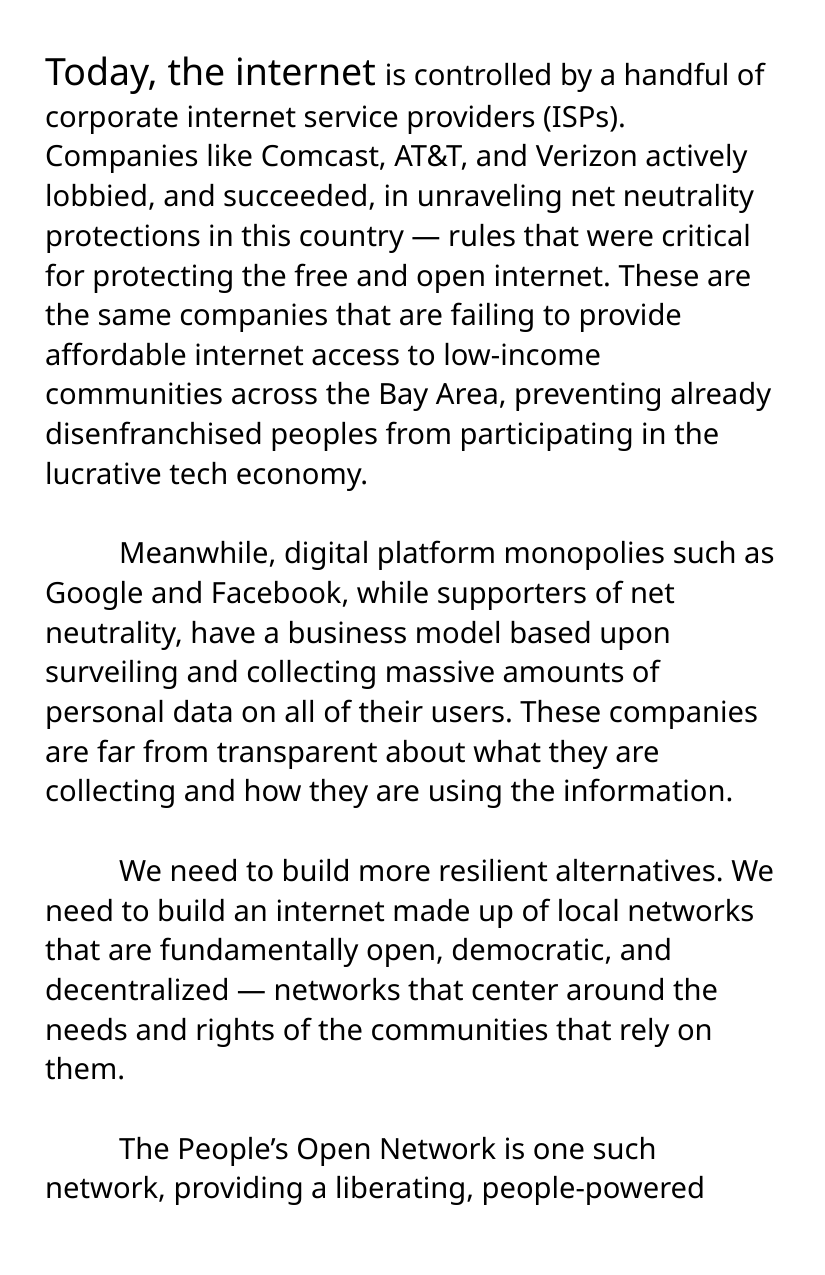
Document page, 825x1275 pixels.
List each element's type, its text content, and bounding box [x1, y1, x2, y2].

text Today, the internet is controlled by a handful of corporate internet service providers (ISPs). Companies like Comcast, AT&T, and Verizon actively lobbied, and succeeded, in unraveling net neutrality protections in this country — rules that were critical for protecting the free and open internet. These are the same companies that are failing to provide affordable internet access to low-income communities across the Bay Area, preventing already disenfranchised peoples from participating in the lucrative tech economy. [45, 45, 780, 493]
text We need to build more resilient alternatives. We need to build an internet made up of local networks that are fundamentally open, democratic, and decentralized — networks that center around the needs and rights of the communities that rely on them. [45, 850, 780, 1088]
text The People’s Open Network is one such network, providing a liberating, people-powered [45, 1128, 780, 1207]
text Meanwhile, digital platform monopolies such as Google and Facebook, while supporters of net neutrality, have a business model based upon surveiling and collecting massive amounts of personal data on all of their users. These companies are far from transparent about what they are collecting and how they are using the information. [45, 533, 780, 810]
